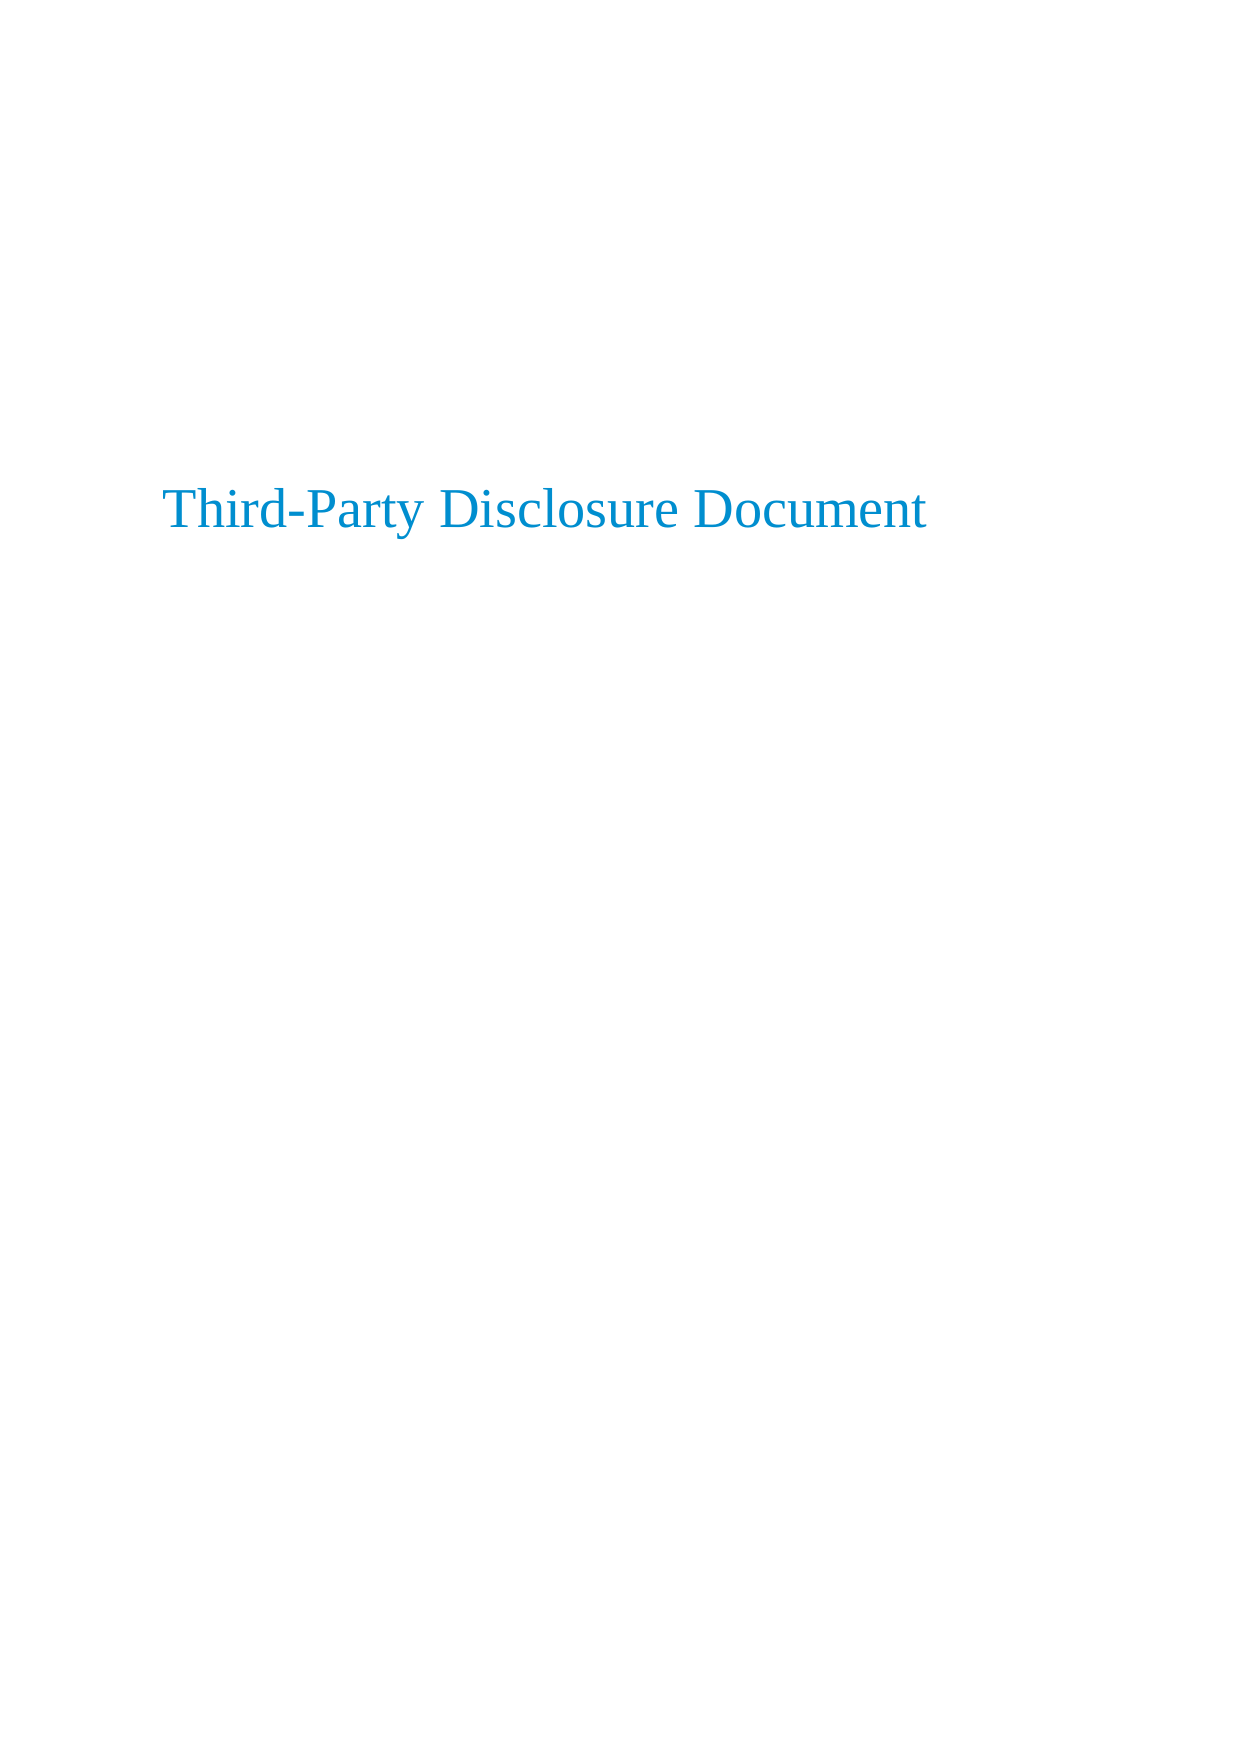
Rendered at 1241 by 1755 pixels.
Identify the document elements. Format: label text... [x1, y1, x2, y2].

subtitle Third-Party Disclosure Document [163, 474, 1167, 539]
